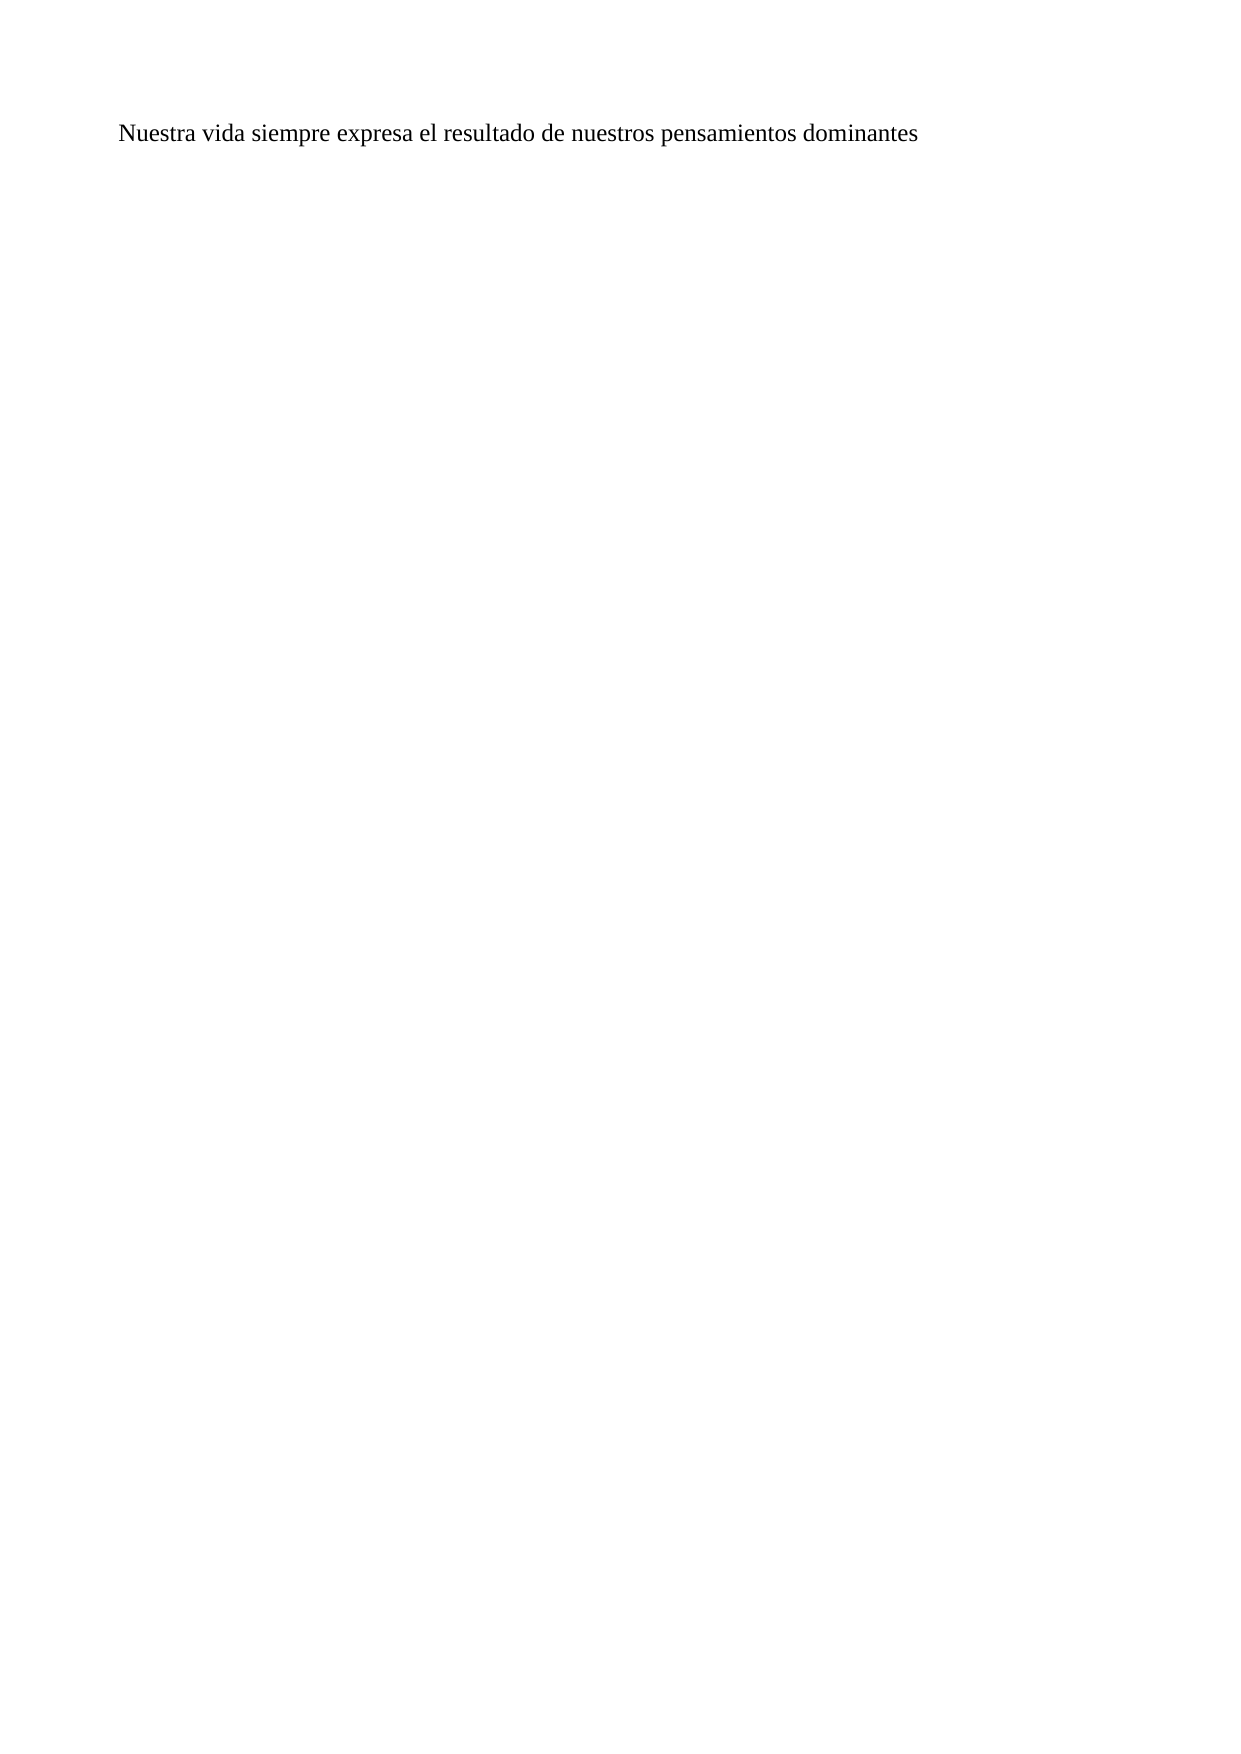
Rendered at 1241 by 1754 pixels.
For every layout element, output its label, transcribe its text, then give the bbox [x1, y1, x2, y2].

text Nuestra vida siempre expresa el resultado de nuestros pensamientos dominantes [118, 118, 1122, 147]
